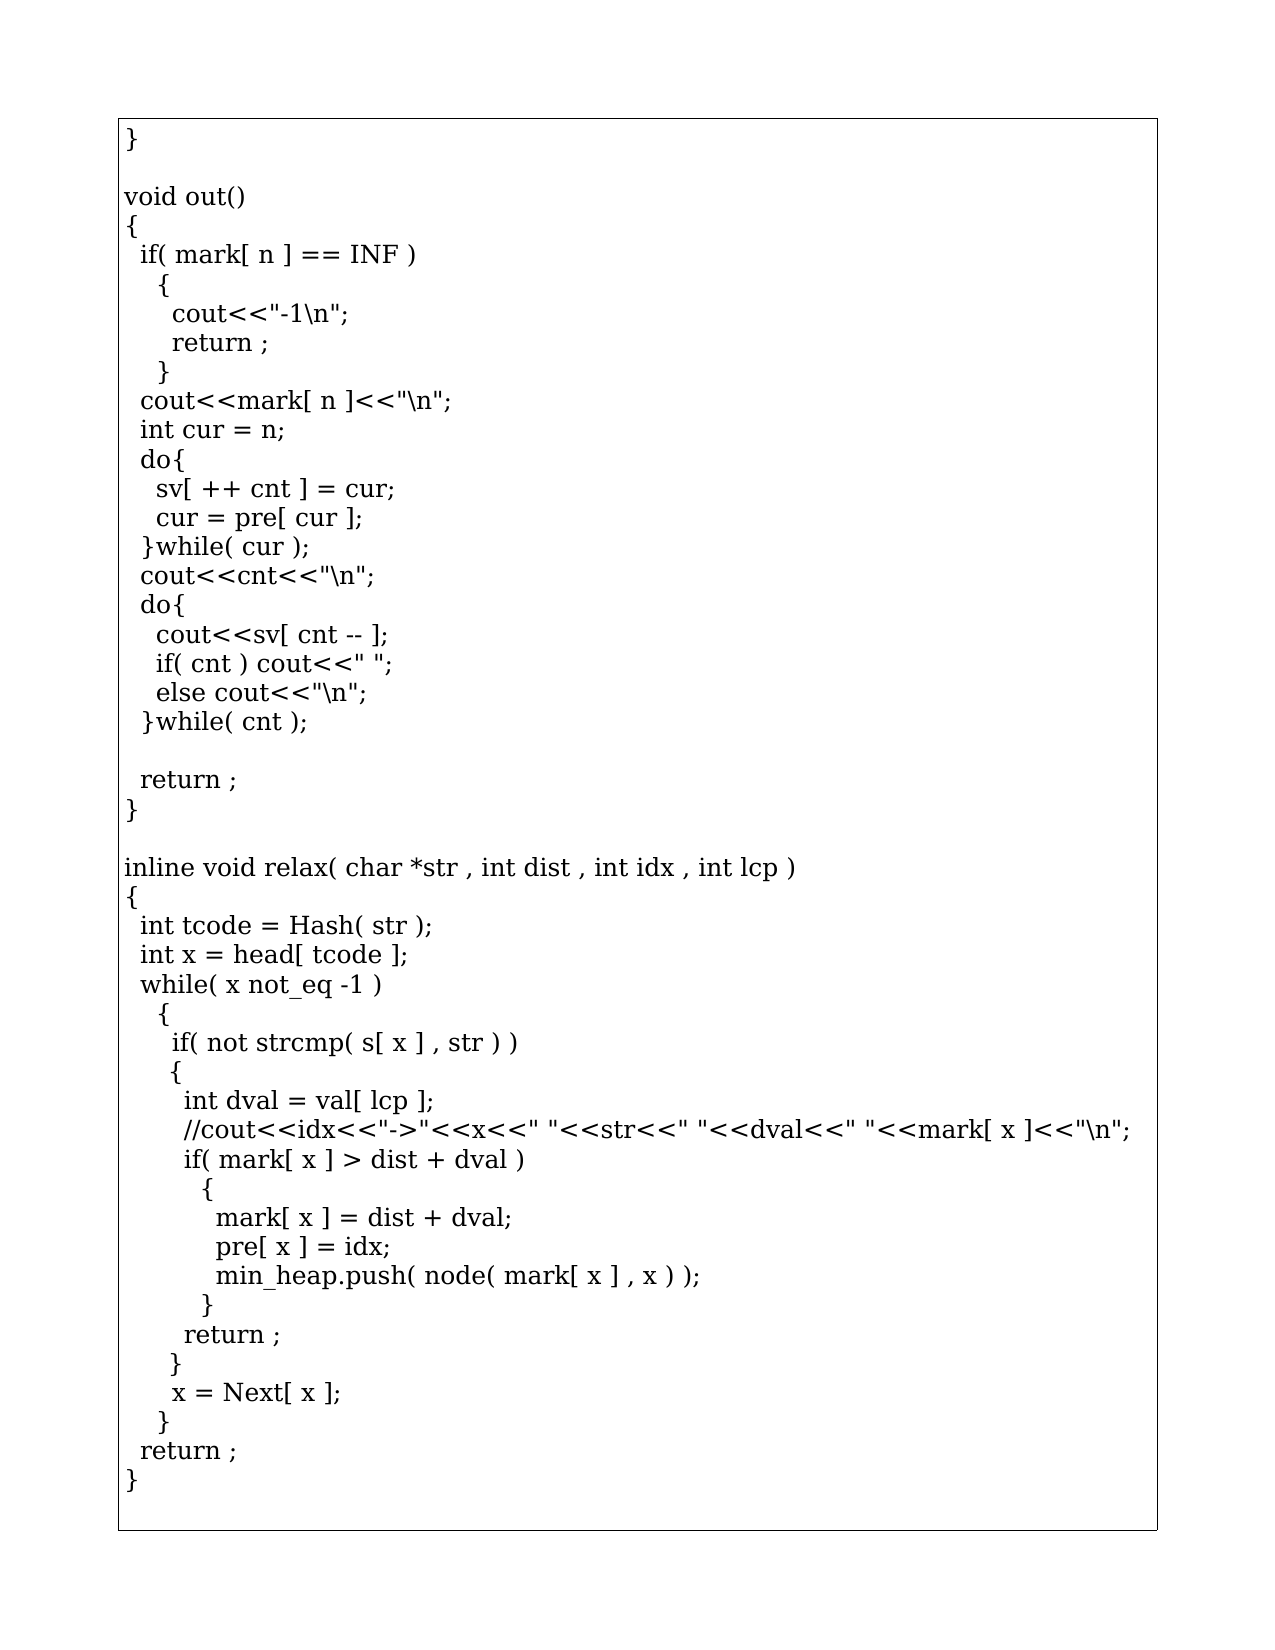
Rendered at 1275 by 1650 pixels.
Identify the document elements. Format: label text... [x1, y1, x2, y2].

table_header } void out() { if( mark[ n ] == INF ) { cout<<"-1\n"; return ; } cout<<mark[ n ]<<"\n"; int cur = n; do{ sv[ ++ cnt ] = cur; cur = pre[ cur ]; }while( cur ); cout<<cnt<<"\n"; do{ cout<<sv[ cnt -- ]; if( cnt ) cout<<" "; else cout<<"\n"; }while( cnt ); return ; } inline void relax( char *str , int dist , int idx , int lcp ) { int tcode = Hash( str ); int x = head[ tcode ]; while( x not_eq -1 ) { if( not strcmp( s[ x ] , str ) ) { int dval = val[ lcp ]; //cout<<idx<<"->"<<x<<" "<<str<<" "<<dval<<" "<<mark[ x ]<<"\n"; if( mark[ x ] > dist + dval ) { mark[ x ] = dist + dval; pre[ x ] = idx; min_heap.push( node( mark[ x ] , x ) ); } return ; } x = Next[ x ]; } return ; } [119, 119, 1157, 1530]
